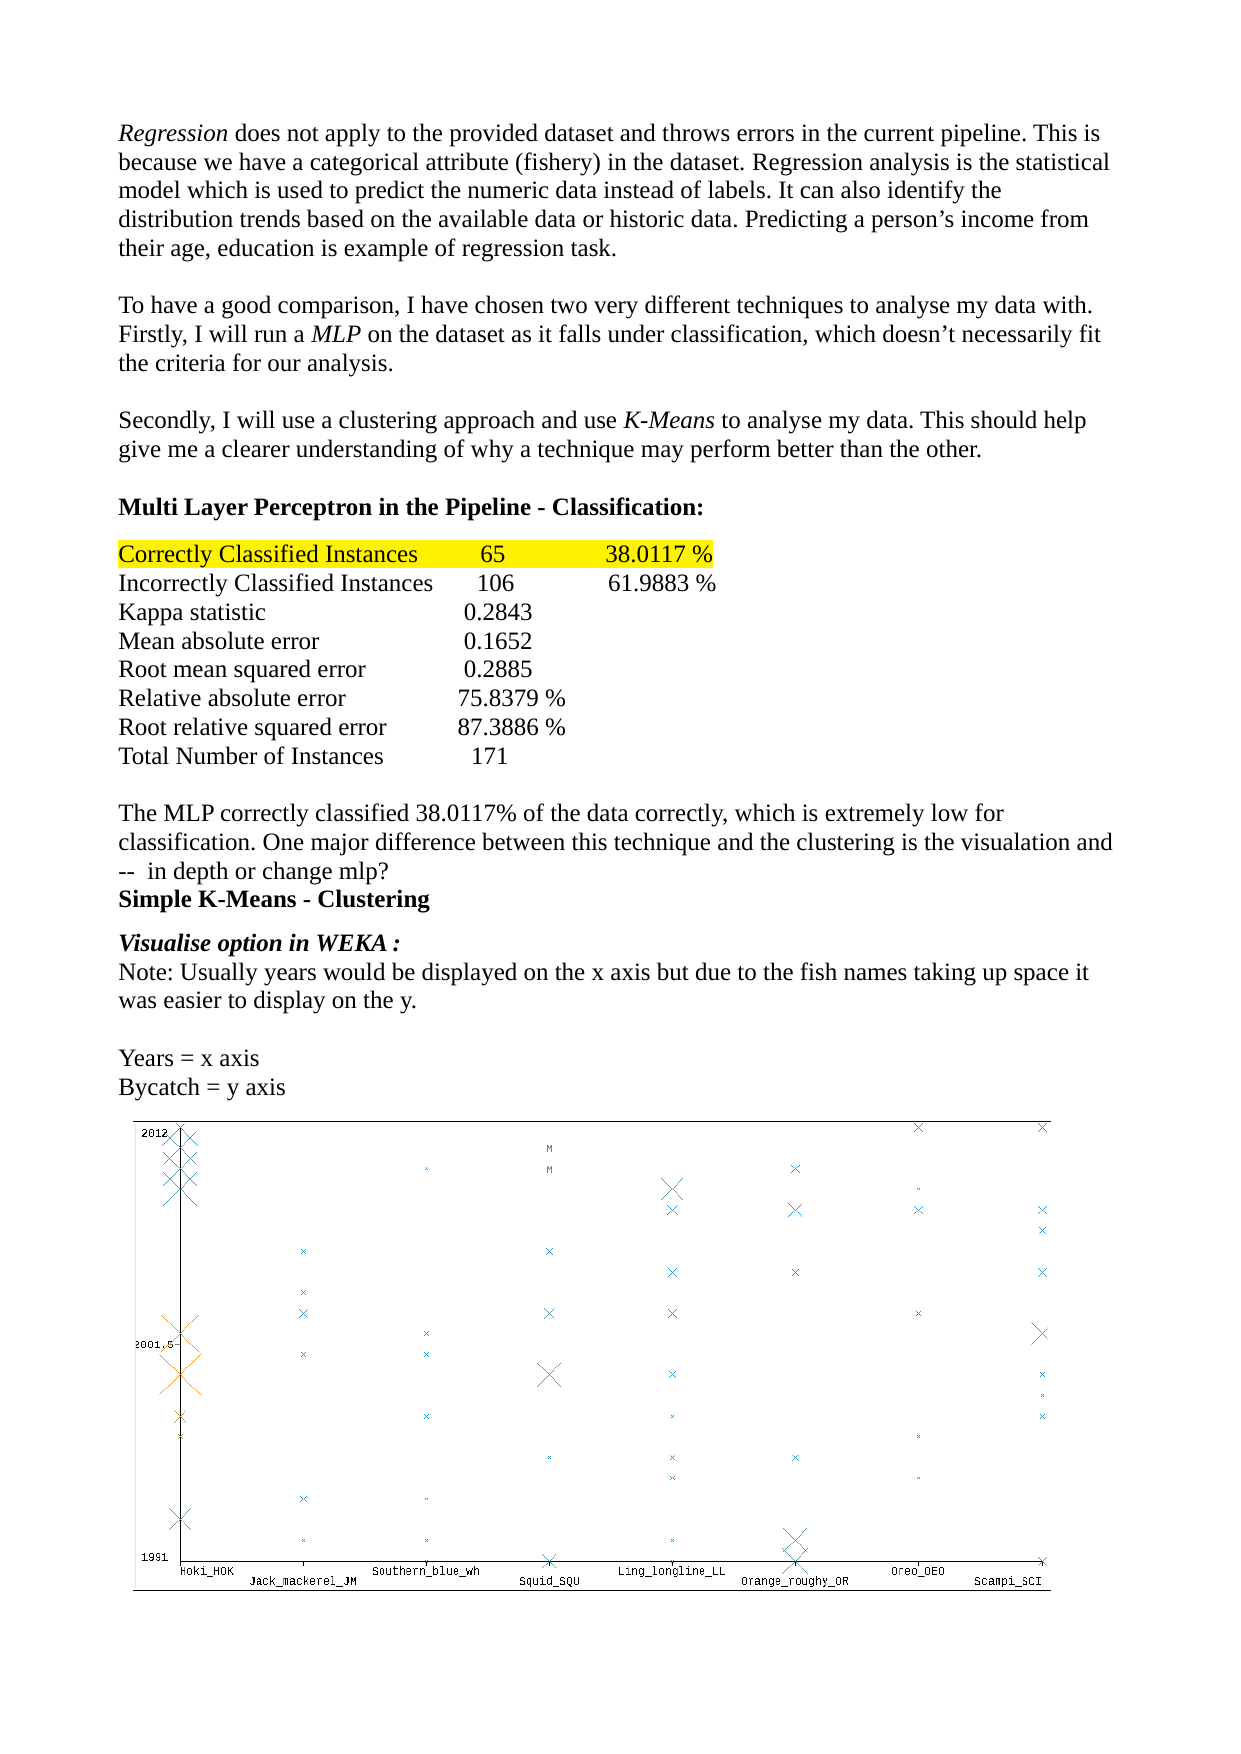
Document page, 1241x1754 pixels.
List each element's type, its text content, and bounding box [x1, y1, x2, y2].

text Note: Usually years would be displayed on the x axis but due to the fish names taking up space it was easier to display on the y. [118, 957, 1122, 1014]
text Multi Layer Perceptron in the Pipeline - Classification: [118, 492, 1122, 521]
text Root relative squared error 87.3886 % [118, 712, 1122, 741]
text Root mean squared error 0.2885 [118, 654, 1122, 683]
text Simple K-Means - Clustering [118, 884, 1122, 913]
picture [135, 1123, 1048, 1588]
text Regression does not apply to the provided dataset and throws errors in the current pipeline. This is because we have a categorical attribute (fishery) in the dataset. Regression analysis is the statistical model which is used to predict the numeric data instead of labels. It can also identify the distribution trends based on the available data or historic data. Predicting a person’s income from their age, education is example of regression task. [118, 118, 1122, 262]
text Correctly Classified Instances 65 38.0117 % [118, 539, 1122, 568]
text Total Number of Instances 171 [118, 741, 1122, 769]
text Incorrectly Classified Instances 106 61.9883 % [118, 568, 1122, 597]
text The MLP correctly classified 38.0117% of the data correctly, which is extremely low for classification. One major difference between this technique and the clustering is the visualation and [118, 798, 1122, 856]
text Mean absolute error 0.1652 [118, 626, 1122, 654]
text -- in depth or change mlp? [118, 856, 1122, 884]
text Relative absolute error 75.8379 % [118, 683, 1122, 712]
text Years = x axis [118, 1043, 1122, 1072]
text Secondly, I will use a clustering approach and use K-Means to analyse my data. This should help give me a clearer understanding of why a technique may perform better than the other. [118, 406, 1122, 463]
text Bycatch = y axis [118, 1072, 1122, 1100]
text To have a good comparison, I have chosen two very different techniques to analyse my data with. Firstly, I will run a MLP on the dataset as it falls under classification, which doesn’t necessarily fit the criteria for our analysis. [118, 291, 1122, 377]
text Visualise option in WEKA : [118, 928, 1122, 957]
text Kappa statistic 0.2843 [118, 597, 1122, 626]
